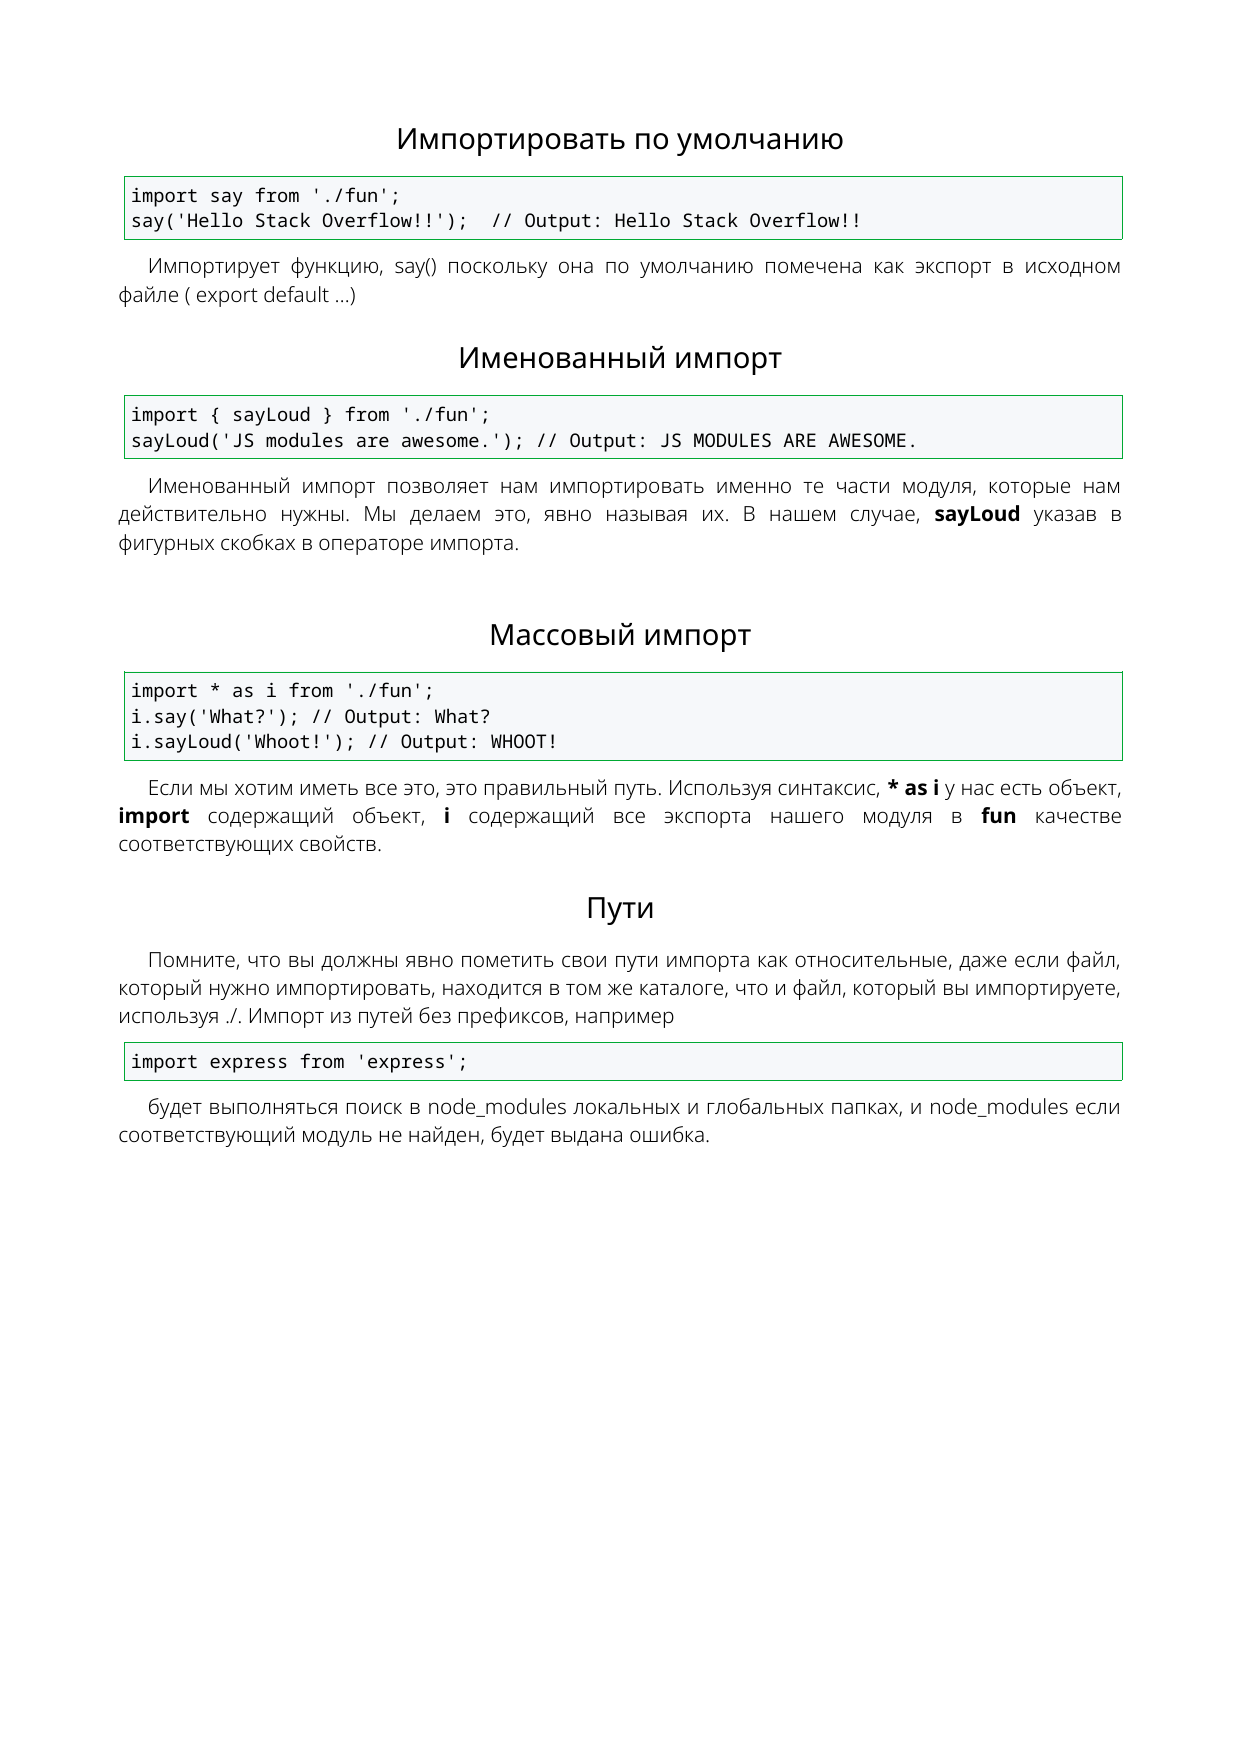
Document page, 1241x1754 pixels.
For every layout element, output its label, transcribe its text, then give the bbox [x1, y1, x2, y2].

subtitle Массовый импорт [118, 614, 1122, 654]
text say('Hello Stack Overflow!!'); // Output: Hello Stack Overflow!! [125, 201, 1122, 239]
text Импортирует функцию, say() поскольку она по умолчанию помечена как экспорт в исходном файле ( export default …) [118, 251, 1122, 308]
text sayLoud('JS modules are awesome.'); // Output: JS MODULES ARE AWESOME. [125, 421, 1122, 458]
text import say from './fun'; [125, 177, 1122, 201]
text Если мы хотим иметь все это, это правильный путь. Используя синтаксис, * as i у нас есть объект, import содержащий объект, i содержащий все экспорта нашего модуля в fun качестве соответствующих свойств. [118, 773, 1122, 858]
subtitle Именованный импорт [118, 338, 1122, 377]
subtitle Импортировать по умолчанию [118, 118, 1122, 158]
text i.say('What?'); // Output: What? [125, 697, 1122, 722]
text import { sayLoud } from './fun'; [125, 396, 1122, 421]
subtitle Пути [118, 887, 1122, 927]
text Помните, что вы должны явно пометить свои пути импорта как относительные, даже если файл, который нужно импортировать, находится в том же каталоге, что и файл, который вы импортируете, используя ./. Импорт из путей без префиксов, например [118, 945, 1122, 1030]
text будет выполняться поиск в node_modules локальных и глобальных папках, и node_modules если соответствующий модуль не найден, будет выдана ошибка. [118, 1092, 1122, 1149]
text i.sayLoud('Whoot!'); // Output: WHOOT! [125, 722, 1122, 760]
text import * as i from './fun'; [125, 673, 1122, 697]
text import express from 'express'; [125, 1043, 1122, 1080]
text Именованный импорт позволяет нам импортировать именно те части модуля, которые нам действительно нужны. Мы делаем это, явно называя их. В нашем случае, sayLoud указав в фигурных скобках в операторе импорта. [118, 471, 1122, 556]
